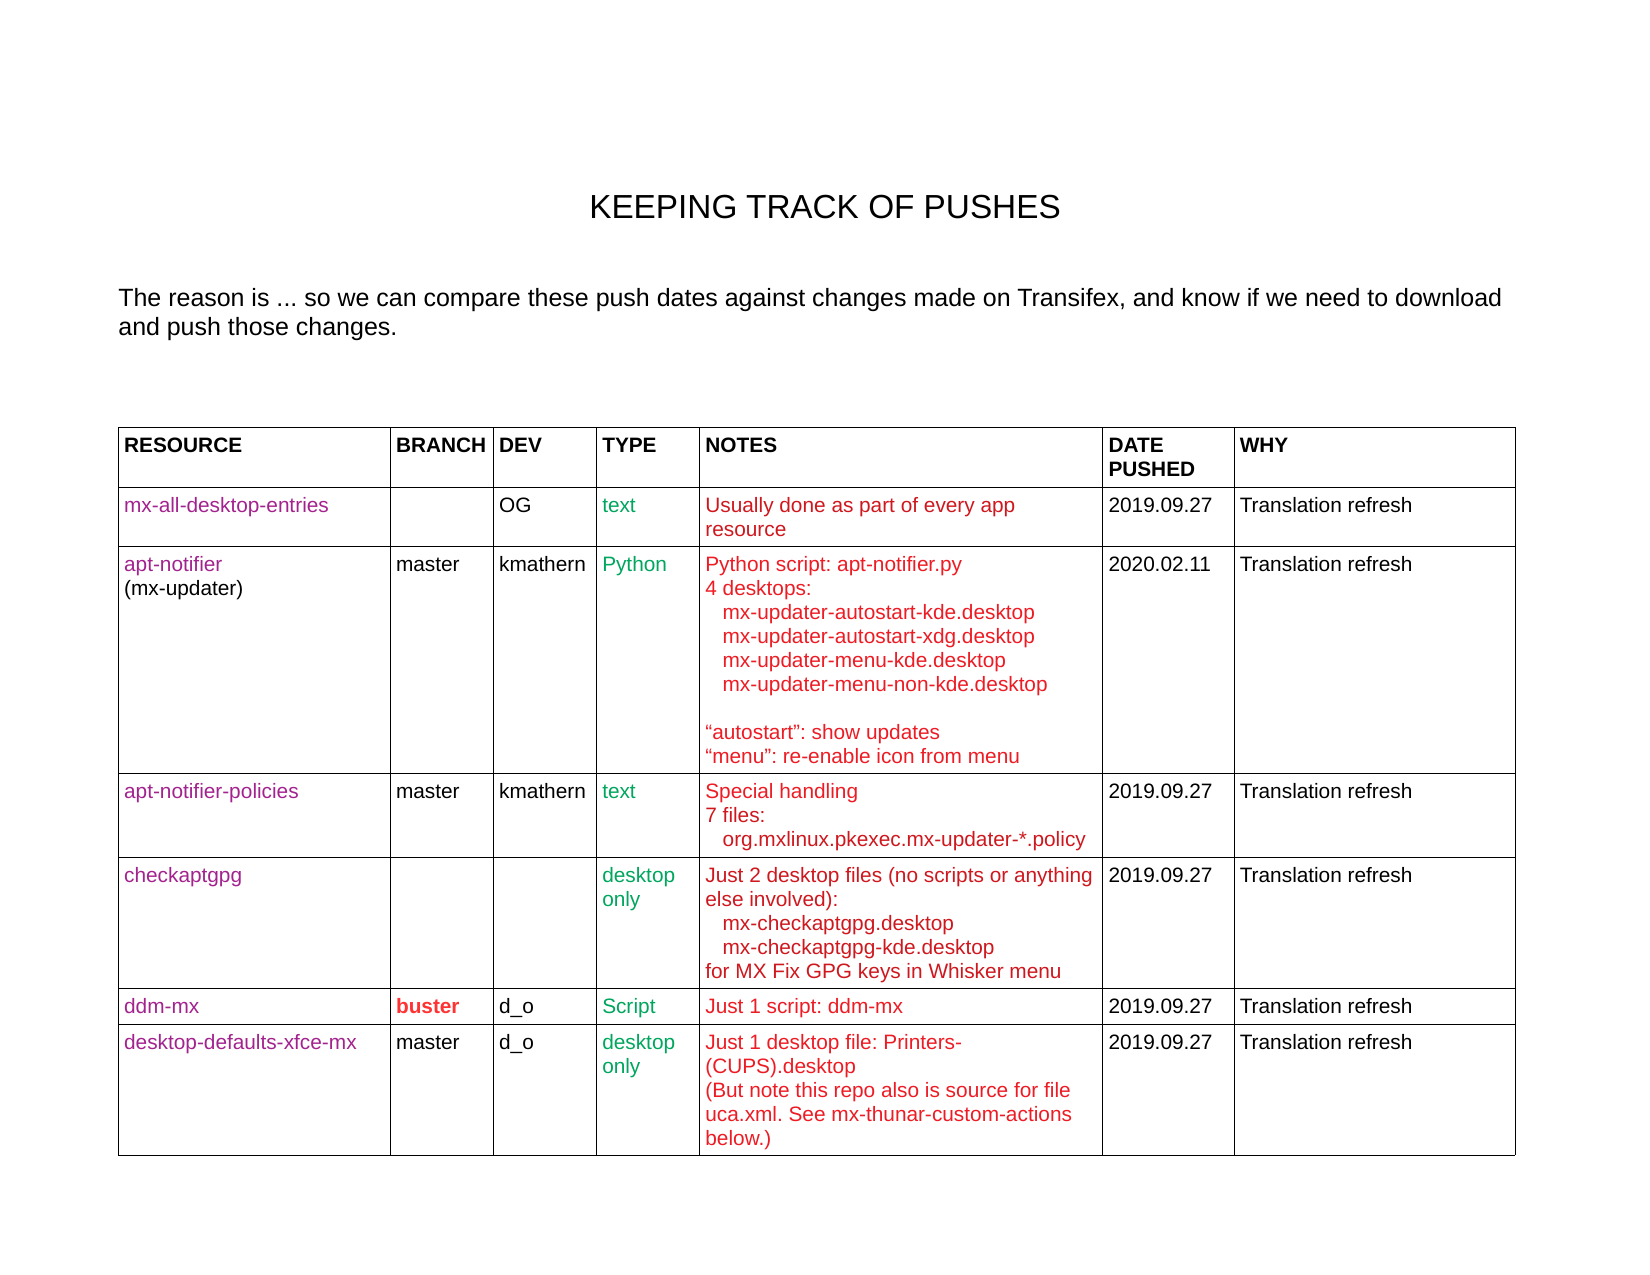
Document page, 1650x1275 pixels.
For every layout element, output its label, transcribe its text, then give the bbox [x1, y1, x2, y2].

table_cell Python script: apt-notifier.py 4 desktops: mx-updater-autostart-kde.desktop mx-updater-autostart-xdg.desktop mx-updater-menu-kde.desktop mx-updater-menu-non-kde.desktop “autostart”: show updates “menu”: re-enable icon from menu [700, 547, 1102, 773]
table_cell text [597, 774, 699, 857]
table_header WHY [1235, 428, 1515, 487]
table_cell [494, 858, 596, 988]
table_cell d_o [494, 989, 596, 1024]
table_cell desktop only [597, 1025, 699, 1155]
table_cell apt-notifier (mx-updater) [119, 547, 390, 773]
table_cell 2019.09.27 [1103, 1025, 1234, 1155]
table_header NOTES [700, 428, 1102, 487]
table_cell Just 2 desktop files (no scripts or anything else involved): mx-checkaptgpg.desktop mx-checkaptgpg-kde.desktop for MX Fix GPG keys in Whisker menu [700, 858, 1102, 988]
table_cell kmathern [494, 547, 596, 773]
table_cell apt-notifier-policies [119, 774, 390, 857]
table_cell ddm-mx [119, 989, 390, 1024]
table_header DEV [494, 428, 596, 487]
table_cell OG [494, 488, 596, 546]
table_cell d_o [494, 1025, 596, 1155]
table_cell Just 1 script: ddm-mx [700, 989, 1102, 1024]
table_cell Translation refresh [1235, 989, 1515, 1024]
table_cell 2019.09.27 [1103, 989, 1234, 1024]
table_cell Script [597, 989, 699, 1024]
table_header RESOURCE [119, 428, 390, 487]
text The reason is ... so we can compare these push dates against changes made on Transifex, and know if we need to download and push those changes. [118, 283, 1532, 341]
table_cell [391, 858, 493, 988]
table_cell checkaptgpg [119, 858, 390, 988]
table_cell master [391, 1025, 493, 1155]
table_header TYPE [597, 428, 699, 487]
table_cell text [597, 488, 699, 546]
table_cell Translation refresh [1235, 1025, 1515, 1155]
table_header DATE PUSHED [1103, 428, 1234, 487]
table_cell Special handling 7 files: org.mxlinux.pkexec.mx-updater-*.policy [700, 774, 1102, 857]
table_cell master [391, 547, 493, 773]
table_cell desktop-defaults-xfce-mx [119, 1025, 390, 1155]
table_cell master [391, 774, 493, 857]
table_cell 2019.09.27 [1103, 488, 1234, 546]
table_cell [391, 488, 493, 546]
table_cell Python [597, 547, 699, 773]
table_header BRANCH [391, 428, 493, 487]
text KEEPING TRACK OF PUSHES [118, 187, 1532, 226]
table_cell Translation refresh [1235, 774, 1515, 857]
table_cell 2020.02.11 [1103, 547, 1234, 773]
table_cell Usually done as part of every app resource [700, 488, 1102, 546]
table_cell kmathern [494, 774, 596, 857]
table_cell Translation refresh [1235, 547, 1515, 773]
table_cell mx-all-desktop-entries [119, 488, 390, 546]
table_cell buster [391, 989, 493, 1024]
table_cell desktop only [597, 858, 699, 988]
table_cell Translation refresh [1235, 858, 1515, 988]
table_cell Translation refresh [1235, 488, 1515, 546]
table_cell 2019.09.27 [1103, 858, 1234, 988]
table_cell 2019.09.27 [1103, 774, 1234, 857]
table_cell Just 1 desktop file: Printers-(CUPS).desktop (But note this repo also is source for file uca.xml. See mx-thunar-custom-actions below.) [700, 1025, 1102, 1155]
